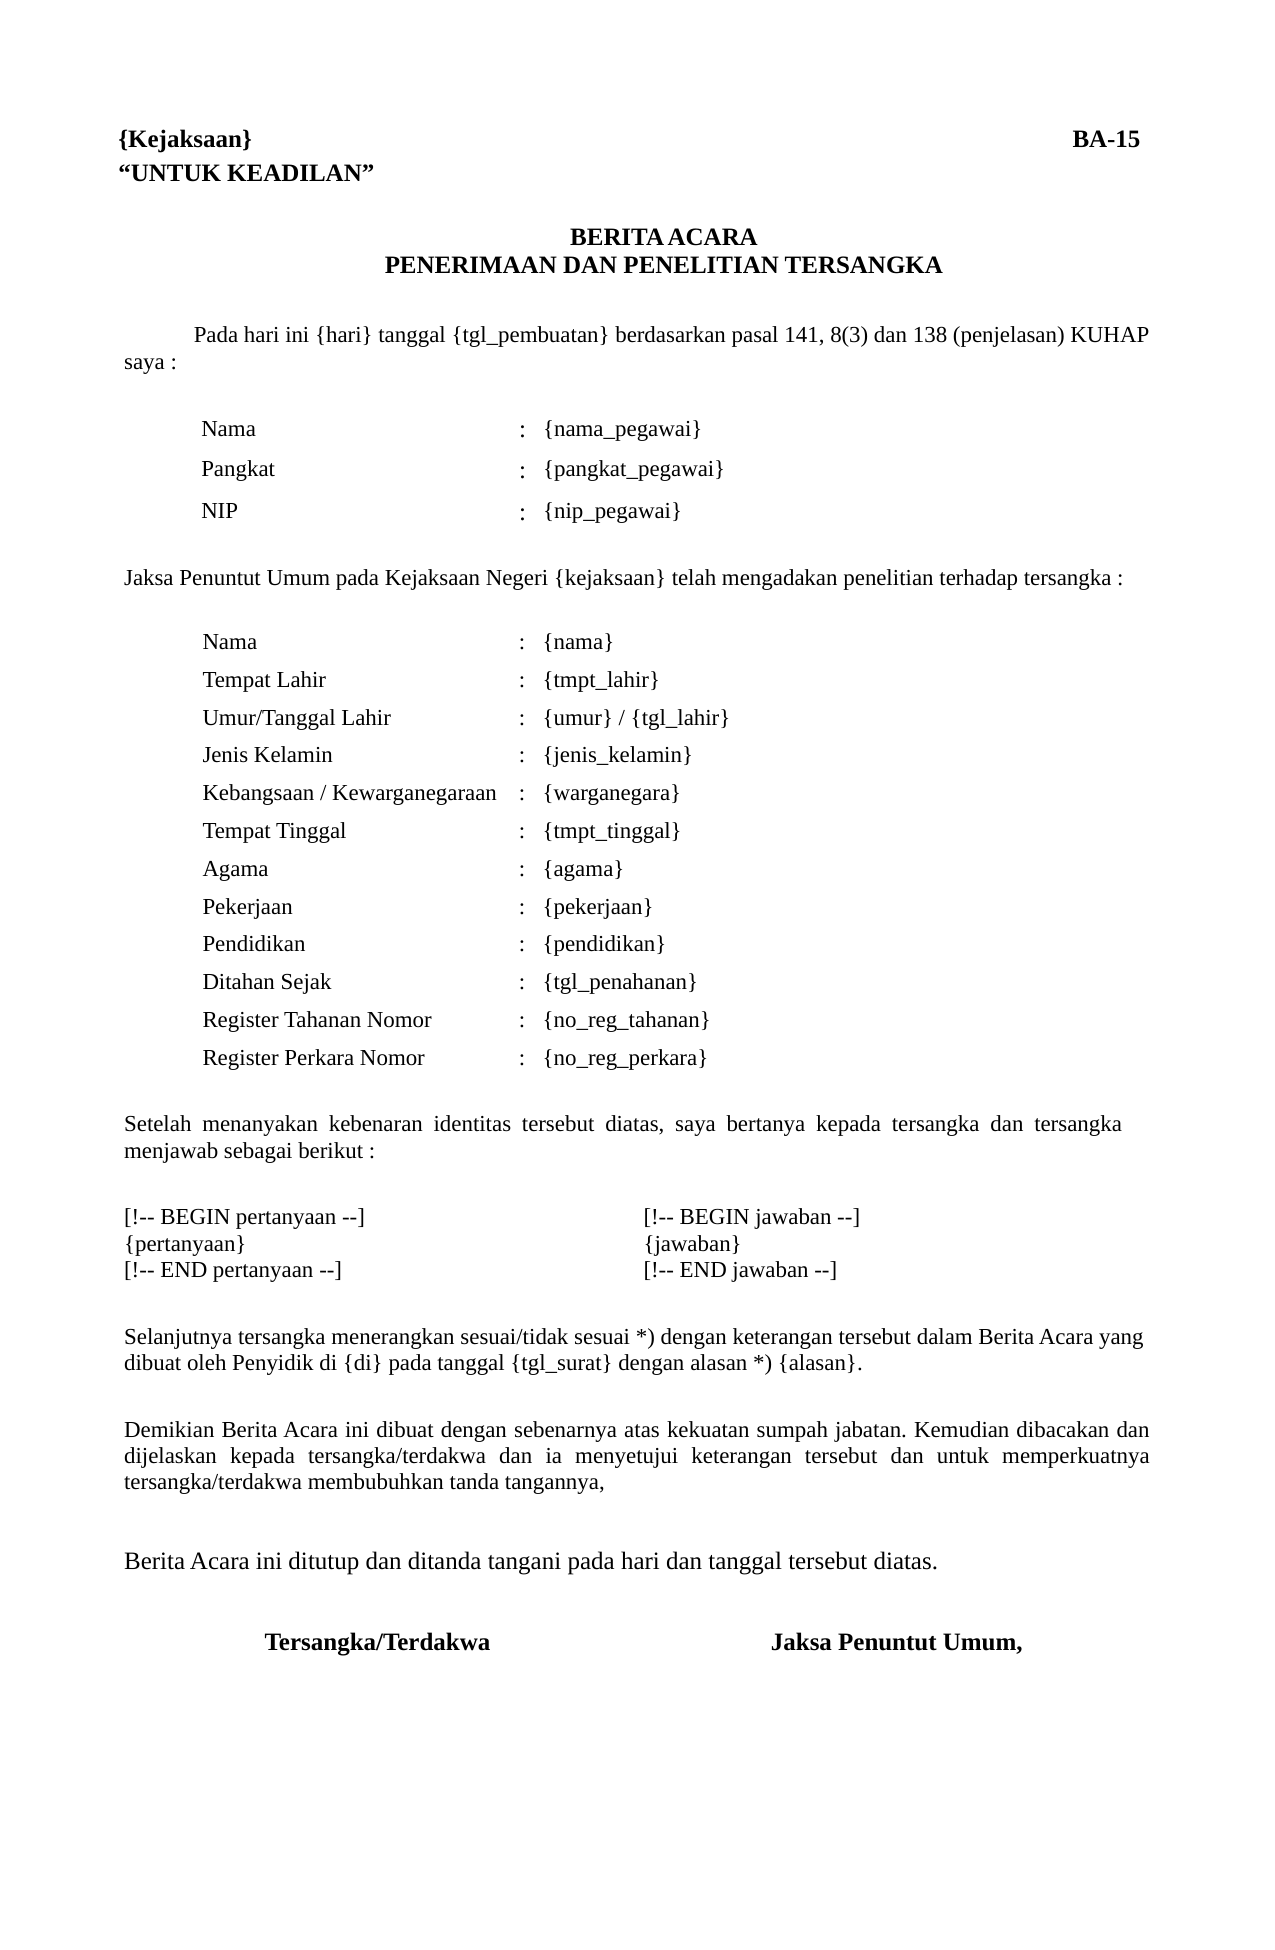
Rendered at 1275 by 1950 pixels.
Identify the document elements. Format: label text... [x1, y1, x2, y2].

table_cell [120, 1038, 197, 1076]
table_cell : [513, 492, 537, 532]
table_header [120, 622, 197, 660]
table_header [!-- BEGIN jawaban --] {jawaban} [!-- END jawaban --] [638, 1198, 1157, 1288]
table_cell Berita Acara ini ditutup dan ditanda tangani pada hari dan tanggal tersebut diatas. [118, 1541, 1157, 1581]
table_cell {agama} [537, 849, 1156, 887]
table_header Nama [195, 409, 513, 449]
table_cell [120, 963, 197, 1000]
table_cell {tmpt_lahir} [537, 660, 1156, 698]
table_cell : [513, 925, 537, 963]
table_header Nama [197, 622, 513, 660]
table_cell Jenis Kelamin [197, 736, 513, 773]
table_cell [118, 1581, 1157, 1621]
table_cell {pekerjaan} [537, 887, 1156, 925]
table_cell : [513, 736, 537, 773]
table_cell Pangkat [195, 449, 513, 492]
table_cell : [513, 963, 537, 1000]
table_header {nama_pegawai} [537, 409, 1157, 449]
table_header Demikian Berita Acara ini dibuat dengan sebenarnya atas kekuatan sumpah jabatan. Kemudian dibacakan dan dijelaskan kepada tersangka/terdakwa dan ia menyetujui keterangan tersebut dan untuk memperkuatnya tersangka/terdakwa membubuhkan tanda tangannya, [118, 1410, 1157, 1500]
table_cell Kebangsaan / Kewarganegaraan [197, 774, 513, 811]
table_cell [118, 1500, 1157, 1541]
table_cell [118, 492, 195, 532]
table_cell {tgl_penahanan} [537, 963, 1156, 1000]
table_cell : [513, 1038, 537, 1076]
table_cell Tempat Tinggal [197, 811, 513, 849]
table_cell Register Tahanan Nomor [197, 1000, 513, 1038]
table_cell {jenis_kelamin} [537, 736, 1156, 773]
table_cell : [513, 1000, 537, 1038]
table_cell [120, 887, 197, 925]
table_cell : [513, 660, 537, 698]
table_header Jaksa Penuntut Umum pada Kejaksaan Negeri {kejaksaan} telah mengadakan penelitian terhadap tersangka : [118, 558, 1157, 596]
table_cell {pangkat_pegawai} [537, 449, 1157, 492]
table_cell : [513, 887, 537, 925]
table_cell Ditahan Sejak [197, 963, 513, 1000]
table_cell : [513, 849, 537, 887]
table_cell [120, 660, 197, 698]
text “UNTUK KEADILAN” [118, 158, 1157, 187]
table_cell {warganegara} [537, 774, 1156, 811]
table_cell : [513, 449, 537, 492]
table_header {nama} [537, 622, 1156, 660]
table_cell [118, 449, 195, 492]
table_header Pada hari ini {hari} tanggal {tgl_pembuatan} berdasarkan pasal 141, 8(3) dan 138 (penjelasan) KUHAP saya : [118, 314, 1157, 380]
table_header {Kejaksaan} [118, 118, 1066, 158]
table_cell [120, 698, 197, 736]
table_header [952, 216, 1157, 285]
table_cell Umur/Tanggal Lahir [197, 698, 513, 736]
table_header : [513, 409, 537, 449]
table_cell [120, 811, 197, 849]
table_header : [513, 622, 537, 660]
table_cell NIP [195, 492, 513, 532]
table_cell Agama [197, 849, 513, 887]
table_header Jaksa Penuntut Umum, [636, 1621, 1157, 1832]
table_cell : [513, 774, 537, 811]
table_cell Register Perkara Nomor [197, 1038, 513, 1076]
table_cell {no_reg_perkara} [537, 1038, 1156, 1076]
table_header [!-- BEGIN pertanyaan --] {pertanyaan} [!-- END pertanyaan --] [118, 1198, 637, 1288]
table_cell [120, 925, 197, 963]
table_cell [120, 1000, 197, 1038]
table_header Setelah menanyakan kebenaran identitas tersebut diatas, saya bertanya kepada tersangka dan tersangka menjawab sebagai berikut : [118, 1105, 1157, 1169]
table_cell [120, 774, 197, 811]
table_cell : [513, 698, 537, 736]
table_header BA-15 [1066, 118, 1157, 158]
table_cell Pekerjaan [197, 887, 513, 925]
table_header Selanjutnya tersangka menerangkan sesuai/tidak sesuai *) dengan keterangan tersebut dalam Berita Acara yang dibuat oleh Penyidik di {di} pada tanggal {tgl_surat} dengan alasan *) {alasan}. [118, 1317, 1157, 1381]
table_cell {umur} / {tgl_lahir} [537, 698, 1156, 736]
table_cell {pendidikan} [537, 925, 1156, 963]
table_header [118, 409, 195, 449]
table_cell Tempat Lahir [197, 660, 513, 698]
table_header Tersangka/Terdakwa [118, 1621, 636, 1832]
table_cell {tmpt_tinggal} [537, 811, 1156, 849]
table_cell {no_reg_tahanan} [537, 1000, 1156, 1038]
table_cell : [513, 811, 537, 849]
table_cell {nip_pegawai} [537, 492, 1157, 532]
table_cell [120, 849, 197, 887]
table_cell [120, 736, 197, 773]
table_header [118, 216, 375, 285]
table_cell Pendidikan [197, 925, 513, 963]
table_header BERITA ACARA PENERIMAAN DAN PENELITIAN TERSANGKA [375, 216, 952, 285]
